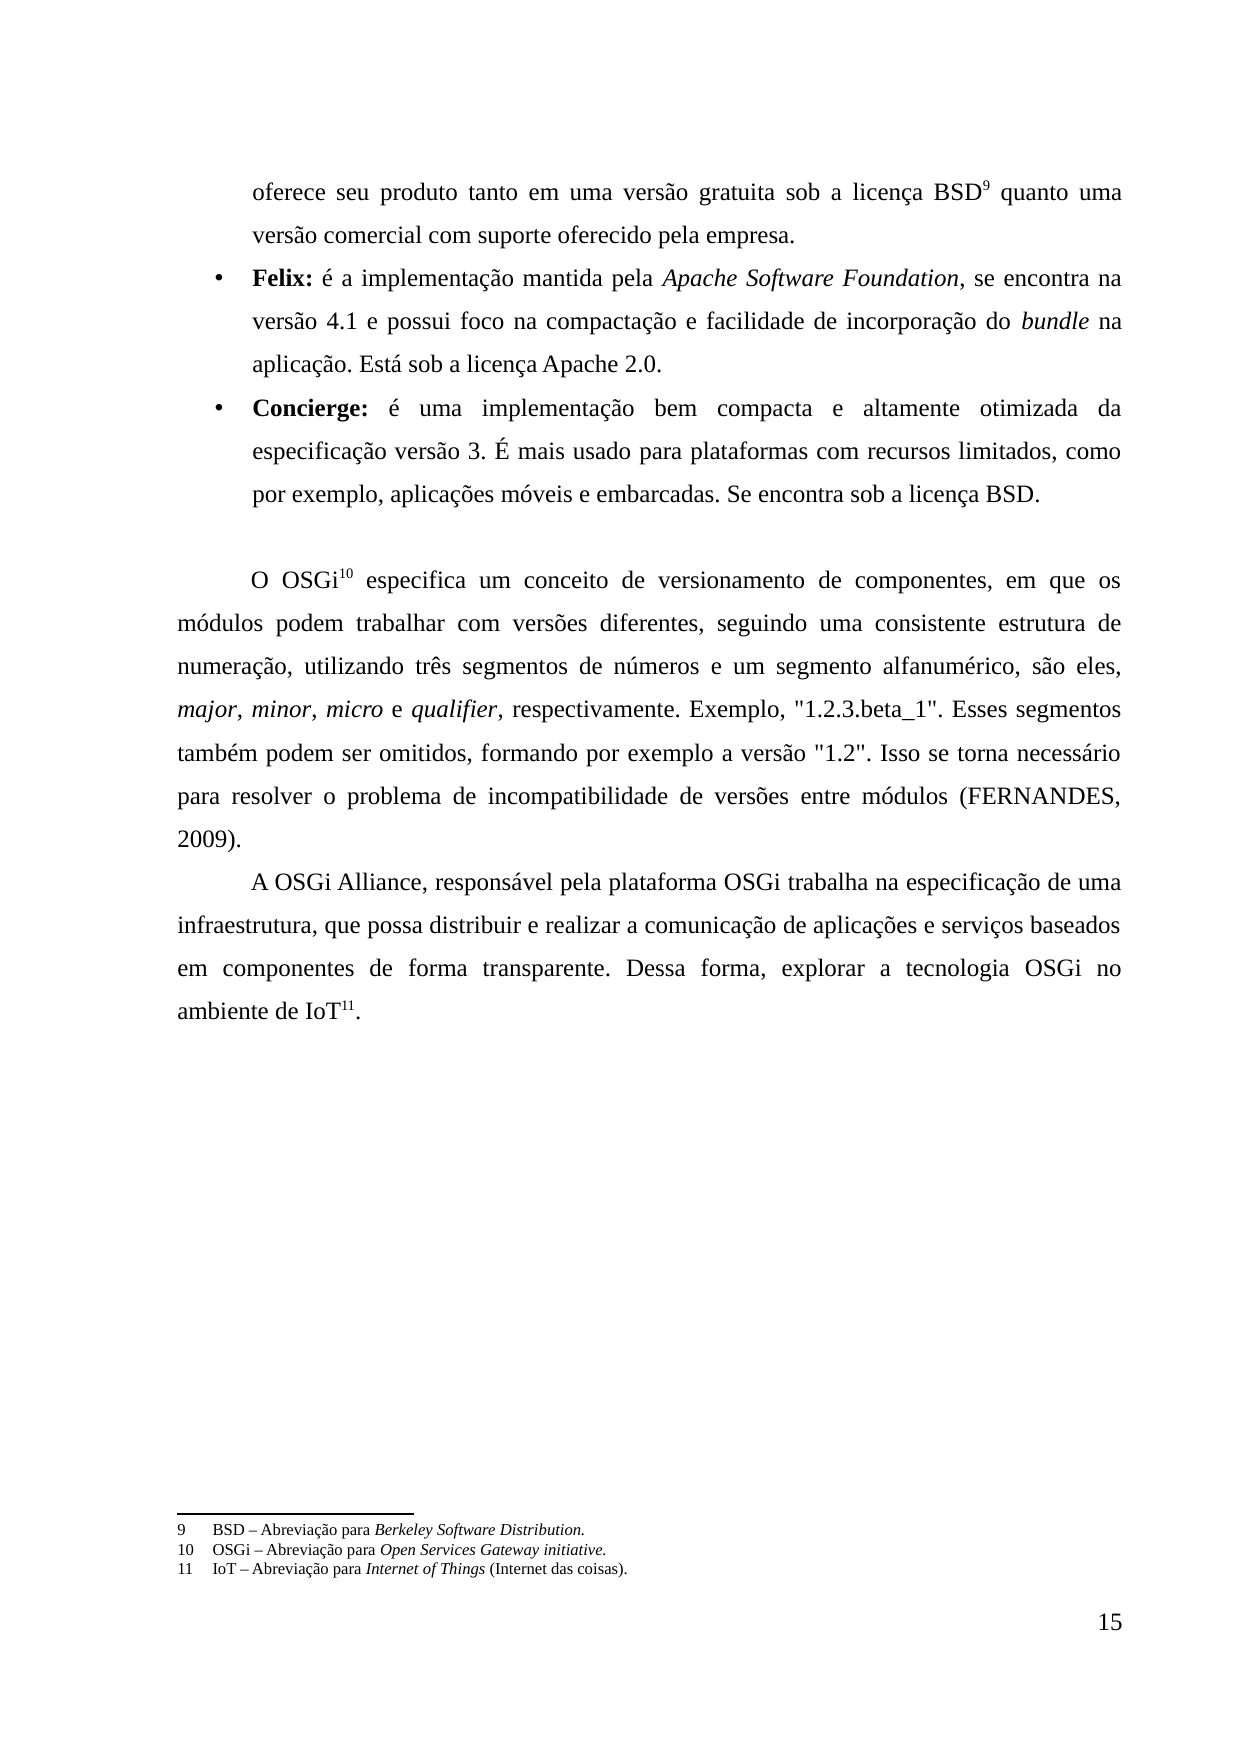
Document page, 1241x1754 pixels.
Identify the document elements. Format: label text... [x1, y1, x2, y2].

text A OSGi Alliance, responsável pela plataforma OSGi trabalha na especificação de uma infraestrutura, que possa distribuir e realizar a comunicação de aplicações e serviços baseados em componentes de forma transparente. Dessa forma, explorar a tecnologia OSGi no ambiente de IoT. [177, 867, 1122, 1025]
list BSD – Abreviação para Berkeley Software Distribution. [177, 1520, 1122, 1539]
text IoT – Abreviação para Internet of Things (Internet das coisas). [177, 1558, 1122, 1578]
text OSGi – Abreviação para Open Services Gateway initiative. [177, 1539, 1122, 1558]
list oferece seu produto tanto em uma versão gratuita sob a licença BSD quanto uma versão comercial com suporte oferecido pela empresa. [214, 177, 1122, 249]
text O OSGi especifica um conceito de versionamento de componentes, em que os módulos podem trabalhar com versões diferentes, seguindo uma consistente estrutura de numeração, utilizando três segmentos de números e um segmento alfanumérico, são eles, major, minor, micro e qualifier, respectivamente. Exemplo, "1.2.3.beta_1". Esses segmentos também podem ser omitidos, formando por exemplo a versão "1.2". Isso se torna necessário para resolver o problema de incompatibilidade de versões entre módulos (FERNANDES, 2009). [177, 565, 1122, 853]
list Felix: é a implementação mantida pela Apache Software Foundation, se encontra na versão 4.1 e possui foco na compactação e facilidade de incorporação do bundle na aplicação. Está sob a licença Apache 2.0. [214, 263, 1122, 378]
list Concierge: é uma implementação bem compacta e altamente otimizada da especificação versão 3. É mais usado para plataformas com recursos limitados, como por exemplo, aplicações móveis e embarcadas. Se encontra sob a licença BSD. [214, 393, 1122, 508]
